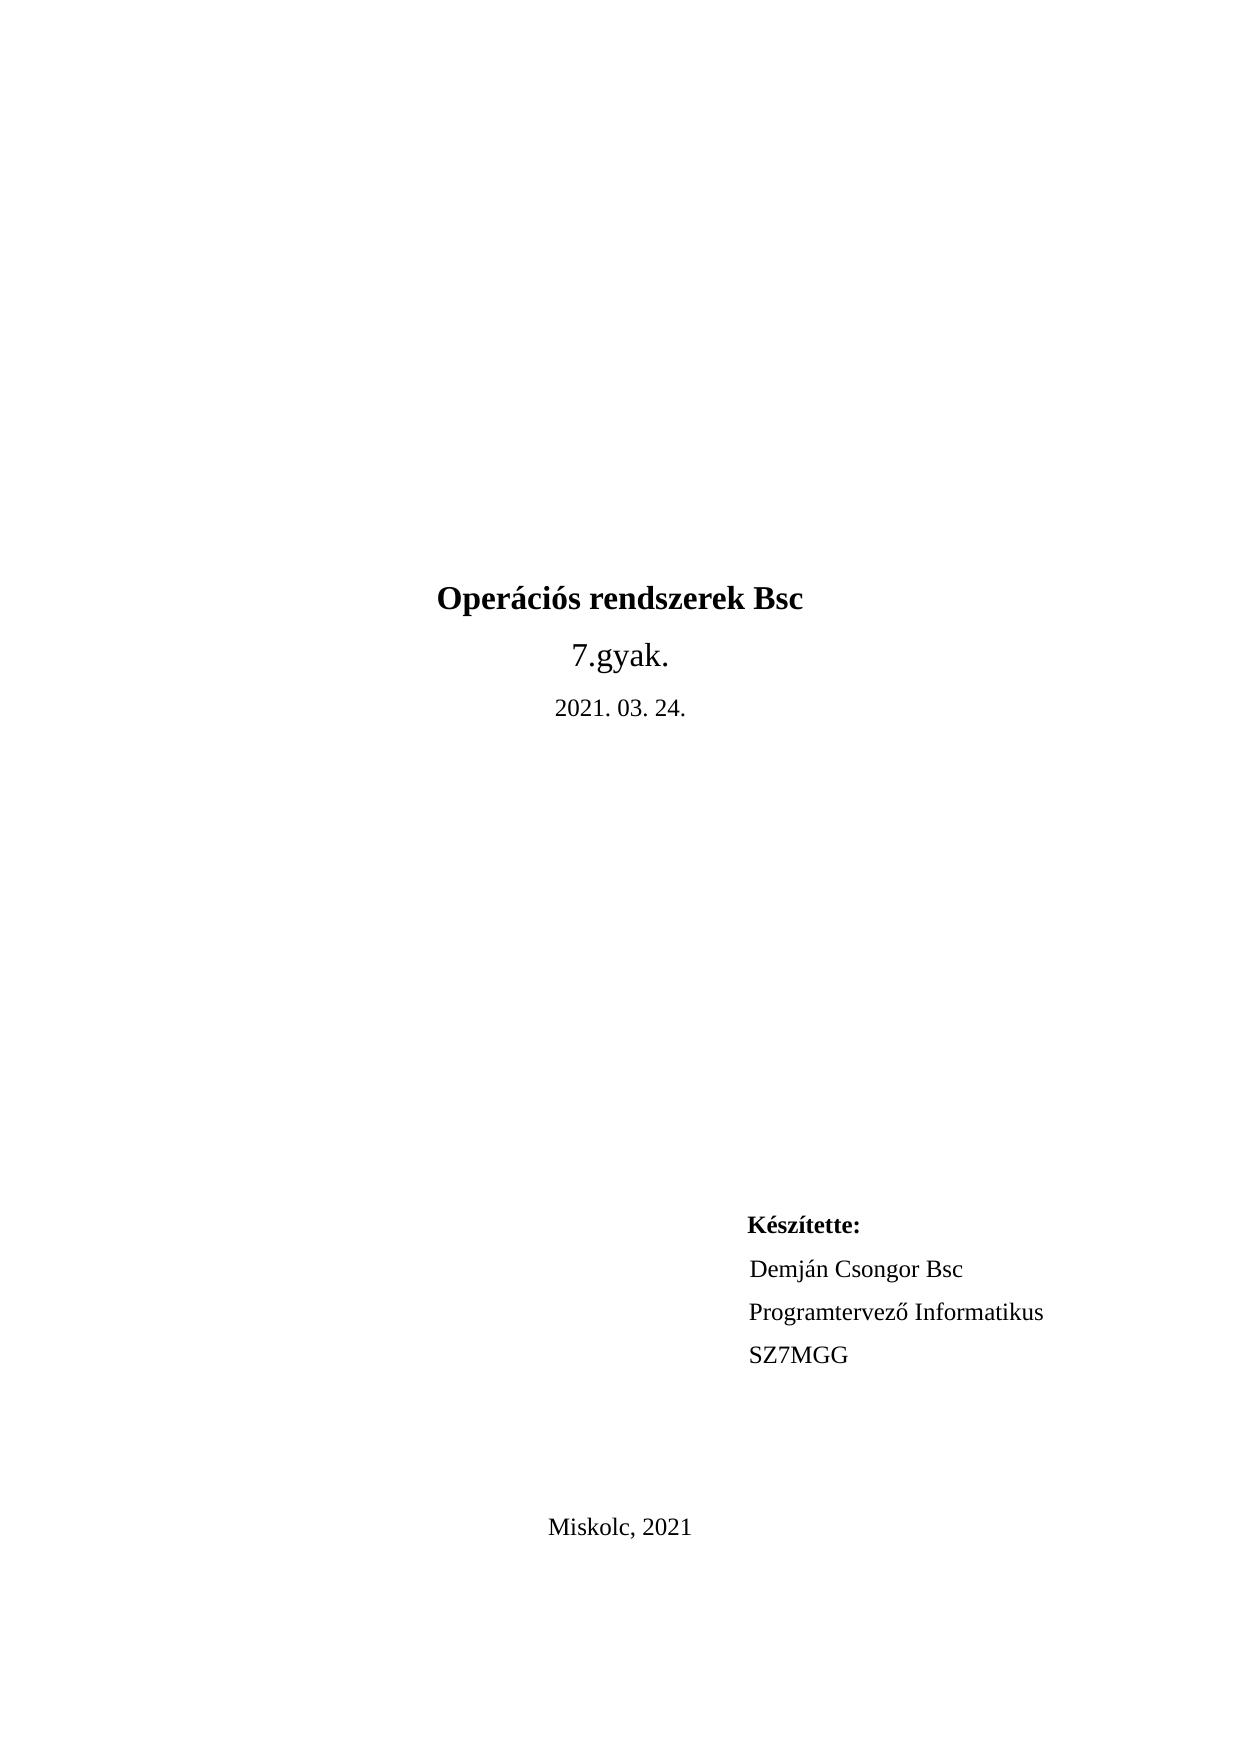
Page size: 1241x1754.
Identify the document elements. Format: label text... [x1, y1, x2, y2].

text Demján Csongor Bsc [118, 1254, 1122, 1282]
text SZ7MGG [118, 1340, 1122, 1369]
text Programtervező Informatikus [118, 1297, 1122, 1326]
text 2021. 03. 24. [118, 693, 1122, 722]
text Operációs rendszerek Bsc [118, 578, 1122, 616]
text Készítette: [118, 1211, 1122, 1239]
text Miskolc, 2021 [118, 1512, 1122, 1541]
text 7.gyak. [118, 636, 1122, 674]
